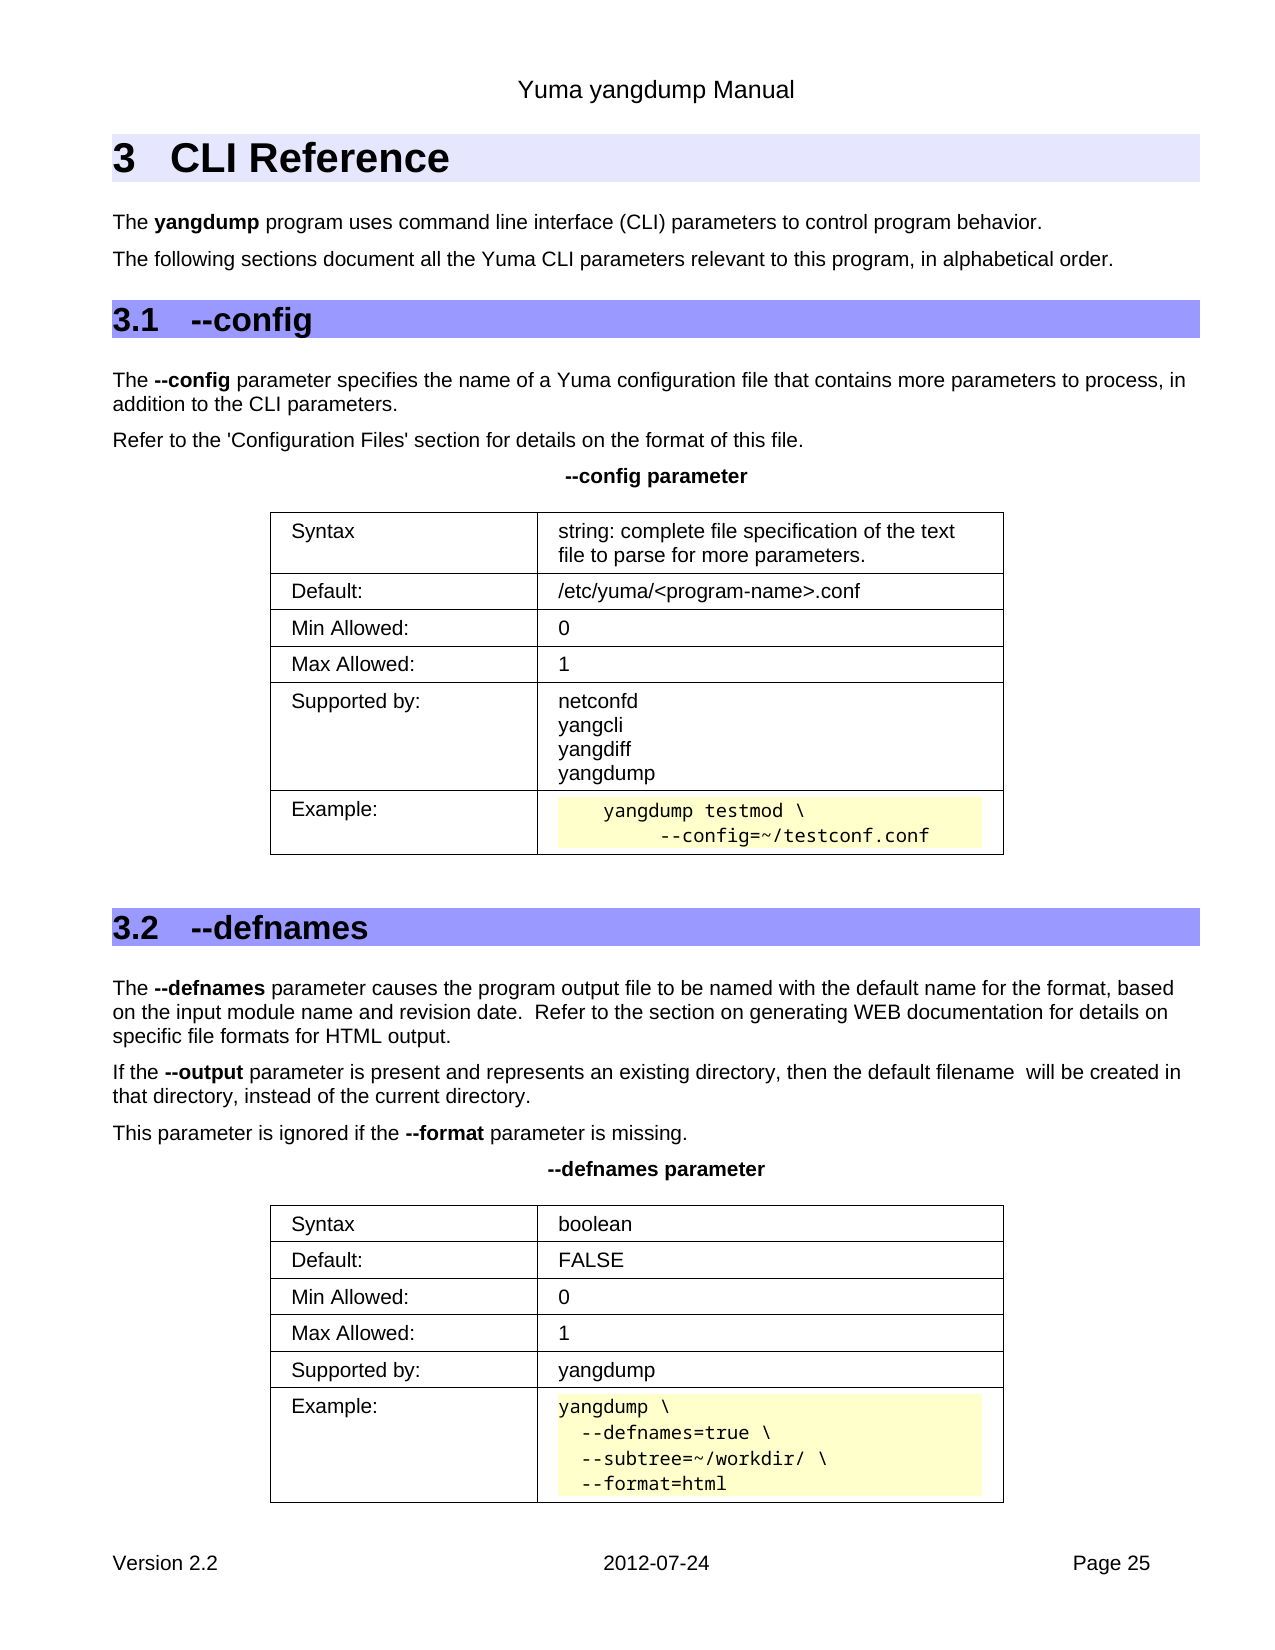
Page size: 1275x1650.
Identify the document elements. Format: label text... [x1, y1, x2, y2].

table_cell Example: [271, 791, 537, 854]
table_cell yangdump testmod \ --config=~/testconf.conf [538, 791, 1003, 854]
table_cell Default: [271, 574, 537, 609]
table_cell yangdump [538, 1352, 1003, 1387]
text The --defnames parameter causes the program output file to be named with the default name for the format, based on the input module name and revision date. Refer to the section on generating WEB documentation for details on specific file formats for HTML output. [112, 976, 1200, 1047]
table_cell Max Allowed: [271, 1315, 537, 1351]
table_cell Min Allowed: [271, 610, 537, 646]
table_header boolean [538, 1206, 1003, 1241]
subtitle --defnames [112, 908, 1200, 946]
table_header Syntax [271, 1206, 537, 1241]
table_cell Example: [271, 1388, 537, 1502]
table_cell 1 [538, 647, 1003, 682]
table_cell Max Allowed: [271, 647, 537, 682]
text The --config parameter specifies the name of a Yuma configuration file that contains more parameters to process, in addition to the CLI parameters. [112, 367, 1200, 415]
table_cell FALSE [538, 1242, 1003, 1278]
text The yangdump program uses command line interface (CLI) parameters to control program behavior. [112, 210, 1200, 234]
table_cell Supported by: [271, 683, 537, 790]
table_cell Supported by: [271, 1352, 537, 1387]
text This parameter is ignored if the --format parameter is missing. [112, 1120, 1200, 1144]
text If the --output parameter is present and represents an existing directory, then the default filename will be created in that directory, instead of the current directory. [112, 1060, 1200, 1108]
table_cell 0 [538, 610, 1003, 646]
table_cell 1 [538, 1315, 1003, 1351]
table_cell 0 [538, 1279, 1003, 1314]
table_cell Min Allowed: [271, 1279, 537, 1314]
subtitle --config parameter [127, 464, 1185, 488]
table_cell /etc/yuma/<program-name>.conf [538, 574, 1003, 609]
subtitle --defnames parameter [127, 1157, 1185, 1181]
table_cell netconfd yangcli yangdiff yangdump [538, 683, 1003, 790]
table_cell yangdump \ --defnames=true \ --subtree=~/workdir/ \ --format=html [538, 1388, 1003, 1502]
text Refer to the 'Configuration Files' section for details on the format of this file. [112, 428, 1200, 452]
subtitle --config [112, 300, 1200, 338]
text The following sections document all the Yuma CLI parameters relevant to this program, in alphabetical order. [112, 247, 1200, 271]
table_cell Default: [271, 1242, 537, 1278]
table_header Syntax [271, 513, 537, 573]
table_header string: complete file specification of the text file to parse for more parameters. [538, 513, 1003, 573]
subtitle CLI Reference [112, 134, 1200, 182]
